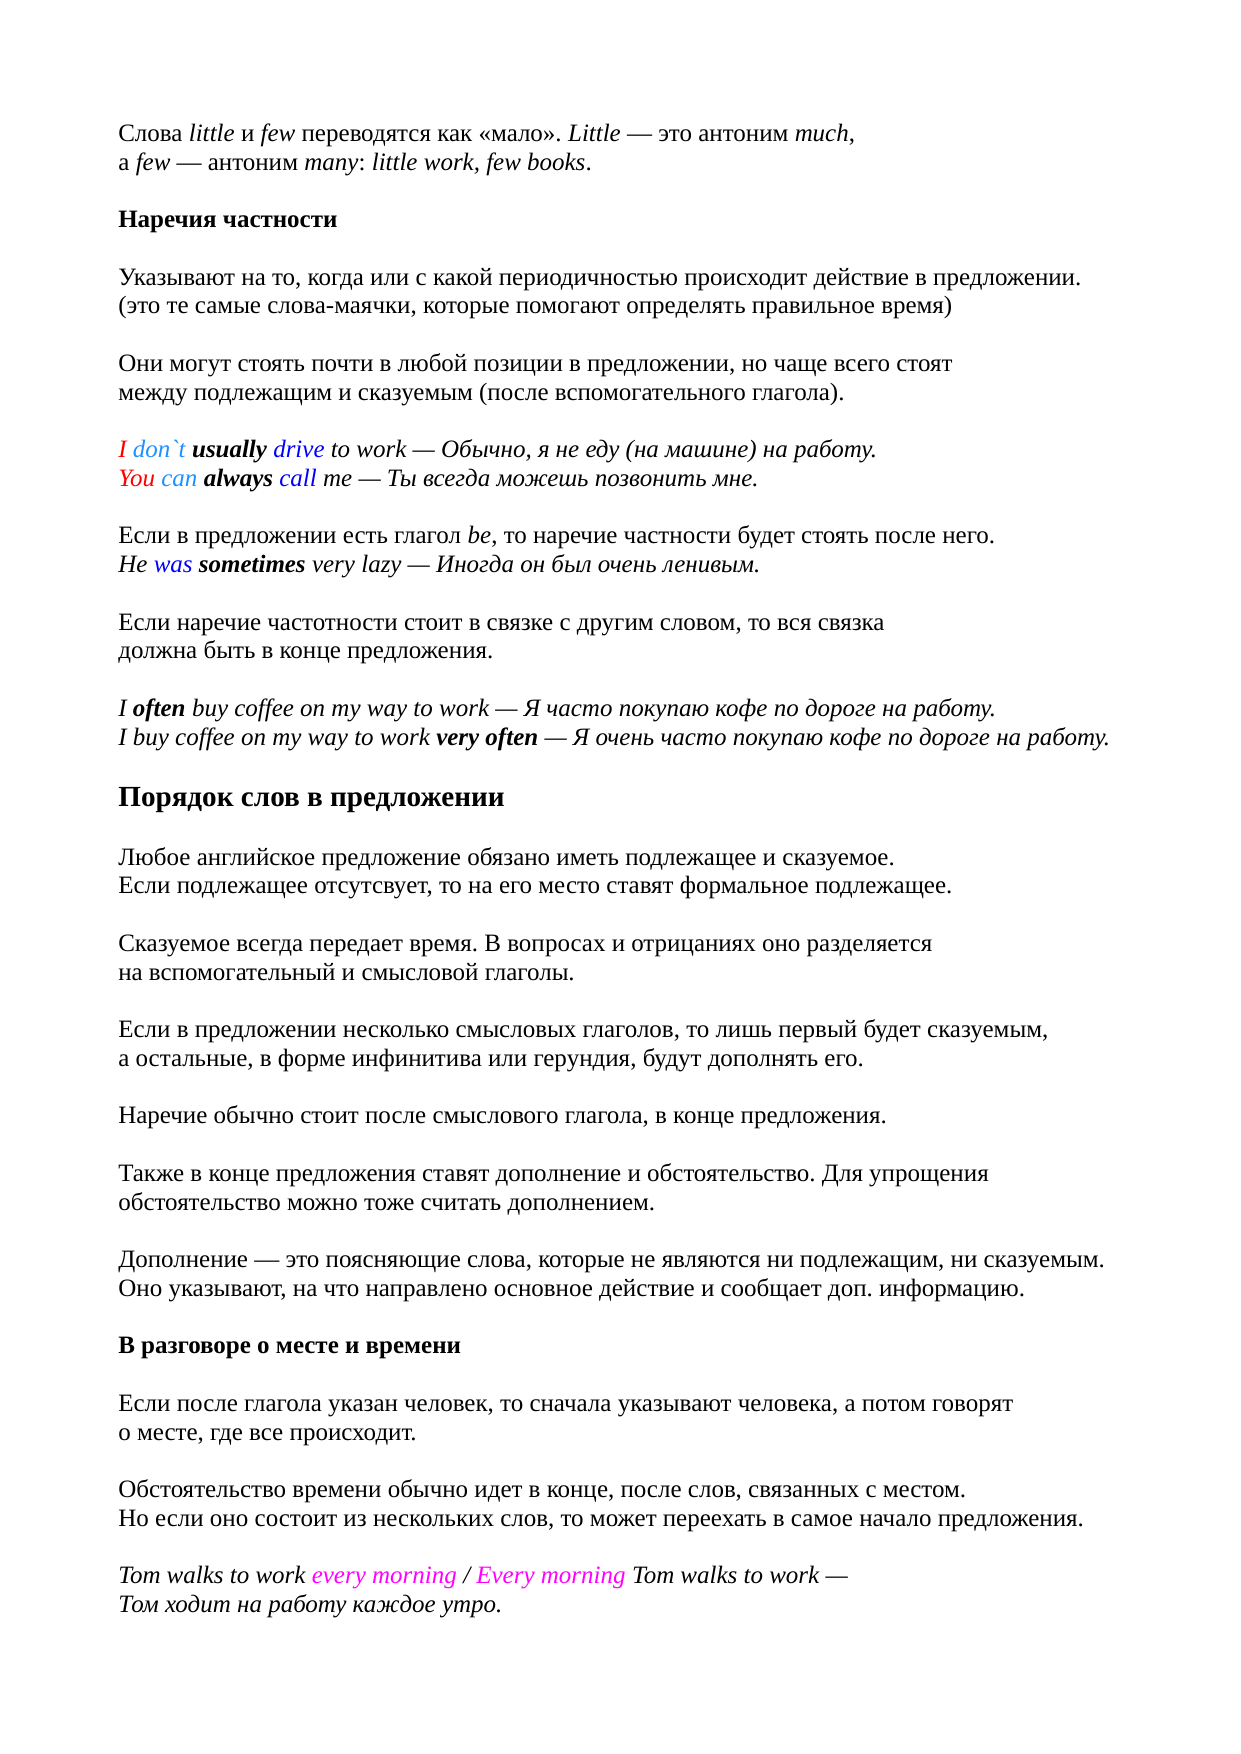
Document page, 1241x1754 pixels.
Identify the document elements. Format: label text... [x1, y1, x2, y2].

text He was sometimes very lazy — Иногда он был очень ленивым. [118, 549, 1122, 578]
text Если наречие частотности стоит в связке с другим словом, то вся связка [118, 607, 1122, 636]
text Указывают на то, когда или с какой периодичностью происходит действие в предложении. (это те самые слова-маячки, которые помогают определять правильное время) [118, 262, 1122, 319]
text I buy coffee on my way to work very often — Я очень часто покупаю кофе по дороге на работу. [118, 722, 1122, 751]
text Если после глагола указан человек, то сначала указывают человека, а потом говорят [118, 1388, 1122, 1417]
text Если в предложении есть глагол be, то наречие частности будет стоять после него. [118, 521, 1122, 549]
text You can always call me — Ты всегда можешь позвонить мне. [118, 463, 1122, 492]
text на вспомогательный и смысловой глаголы. [118, 957, 1122, 985]
text а few — антоним many: little work, few books. [118, 147, 1122, 176]
text должна быть в конце предложения. [118, 636, 1122, 664]
text I don`t usually drive to work — Обычно, я не еду (на машине) на работу. [118, 434, 1122, 463]
text Дополнение — это поясняющие слова, которые не являются ни подлежащим, ни сказуемым. Оно указывают, на что направлено основное действие и сообщает доп. информацию. [118, 1244, 1122, 1302]
text Также в конце предложения ставят дополнение и обстоятельство. Для упрощения обстоятельство можно тоже считать дополнением. [118, 1158, 1122, 1215]
text Сказуемое всегда передает время. В вопросах и отрицаниях оно разделяется [118, 928, 1122, 957]
text Если подлежащее отсутсвует, то на его место ставят формальное подлежащее. [118, 870, 1122, 899]
text о месте, где все происходит. [118, 1417, 1122, 1445]
text Если в предложении несколько смысловых глаголов, то лишь первый будет сказуемым, [118, 1014, 1122, 1043]
text Но если оно состоит из нескольких слов, то может переехать в самое начало предложения. [118, 1503, 1122, 1532]
text I often buy coffee on my way to work — Я часто покупаю кофе по дороге на работу. [118, 693, 1122, 722]
text Они могут стоять почти в любой позиции в предложении, но чаще всего стоят [118, 348, 1122, 377]
text Наречие обычно стоит после смыслового глагола, в конце предложения. [118, 1100, 1122, 1129]
text Обстоятельство времени обычно идет в конце, после слов, связанных с местом. [118, 1474, 1122, 1503]
text между подлежащим и сказуемым (после вспомогательного глагола). [118, 377, 1122, 406]
text В разговоре о месте и времени [118, 1330, 1122, 1359]
text Том ходит на работу каждое утро. [118, 1589, 1122, 1618]
text Слова little и few переводятся как «мало». Little — это антоним much, [118, 118, 1122, 147]
text Любое английское предложение обязано иметь подлежащее и сказуемое. [118, 842, 1122, 870]
text Tom walks to work every morning / Every morning Tom walks to work — [118, 1560, 1122, 1589]
text Наречия частности [118, 204, 1122, 233]
text Порядок слов в предложении [118, 779, 1122, 813]
text а остальные, в форме инфинитива или герундия, будут дополнять его. [118, 1043, 1122, 1072]
